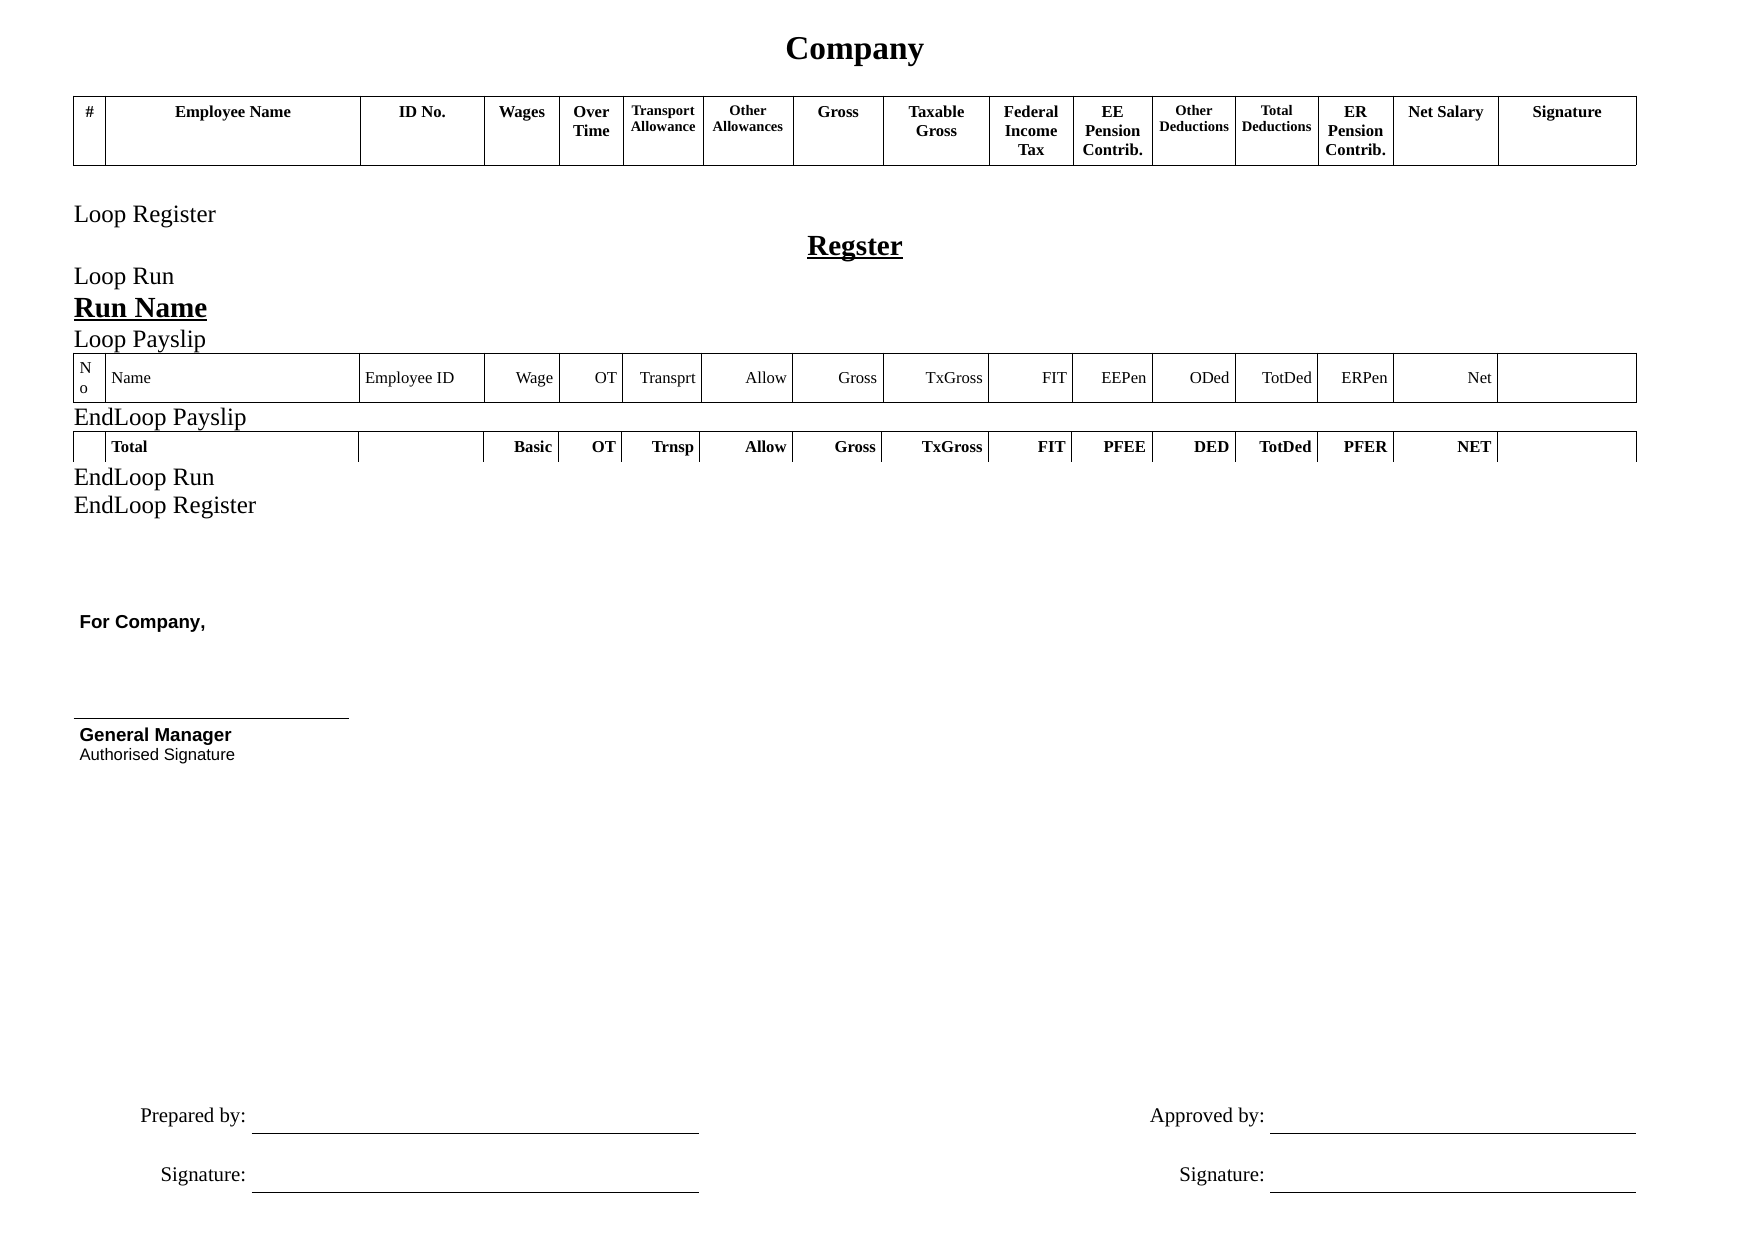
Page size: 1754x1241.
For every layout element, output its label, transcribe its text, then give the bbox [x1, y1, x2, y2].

table_header [74, 432, 105, 462]
table_header [349, 606, 1636, 718]
table_header Transprt [623, 354, 701, 402]
table_header [1498, 432, 1636, 462]
table_header OT [559, 432, 621, 462]
table_header NET [1394, 432, 1497, 462]
text EndLoop Payslip [73, 403, 1636, 431]
table_header TotDed [1236, 432, 1317, 462]
table_cell General Manager Authorised Signature [74, 719, 349, 770]
table_header Allow [700, 432, 792, 462]
table_header No [74, 354, 105, 402]
text Loop Run [73, 261, 1636, 290]
table_header Total [106, 432, 358, 462]
text Loop Register [73, 199, 1636, 228]
table_header Wage [485, 354, 559, 402]
table_header Net [1394, 354, 1497, 402]
table_header TxGross [884, 354, 988, 402]
table_header FIT [989, 432, 1071, 462]
table_header For Company, [74, 606, 349, 718]
table_header TotDed [1236, 354, 1317, 402]
table_header PFER [1318, 432, 1393, 462]
table_header Allow [702, 354, 792, 402]
table_header Employee ID [360, 354, 484, 402]
table_header [359, 432, 483, 462]
table_header TxGross [882, 432, 988, 462]
table_header FIT [989, 354, 1072, 402]
table_header ERPen [1318, 354, 1393, 402]
table_header [1498, 354, 1636, 402]
text EndLoop Register [73, 491, 1636, 519]
text Run Name [73, 290, 1636, 324]
table_header Trnsp [622, 432, 699, 462]
text EndLoop Run [73, 462, 1636, 491]
text Regster [73, 228, 1636, 261]
table_header ODed [1153, 354, 1235, 402]
table_header DED [1153, 432, 1235, 462]
table_header Basic [484, 432, 558, 462]
table_header PFEE [1072, 432, 1152, 462]
table_header Gross [793, 432, 881, 462]
table_header Name [106, 354, 359, 402]
table_header EEPen [1073, 354, 1152, 402]
table_header OT [560, 354, 622, 402]
text Loop Payslip [73, 324, 1636, 352]
table_header Gross [793, 354, 883, 402]
table_cell [349, 718, 1636, 770]
